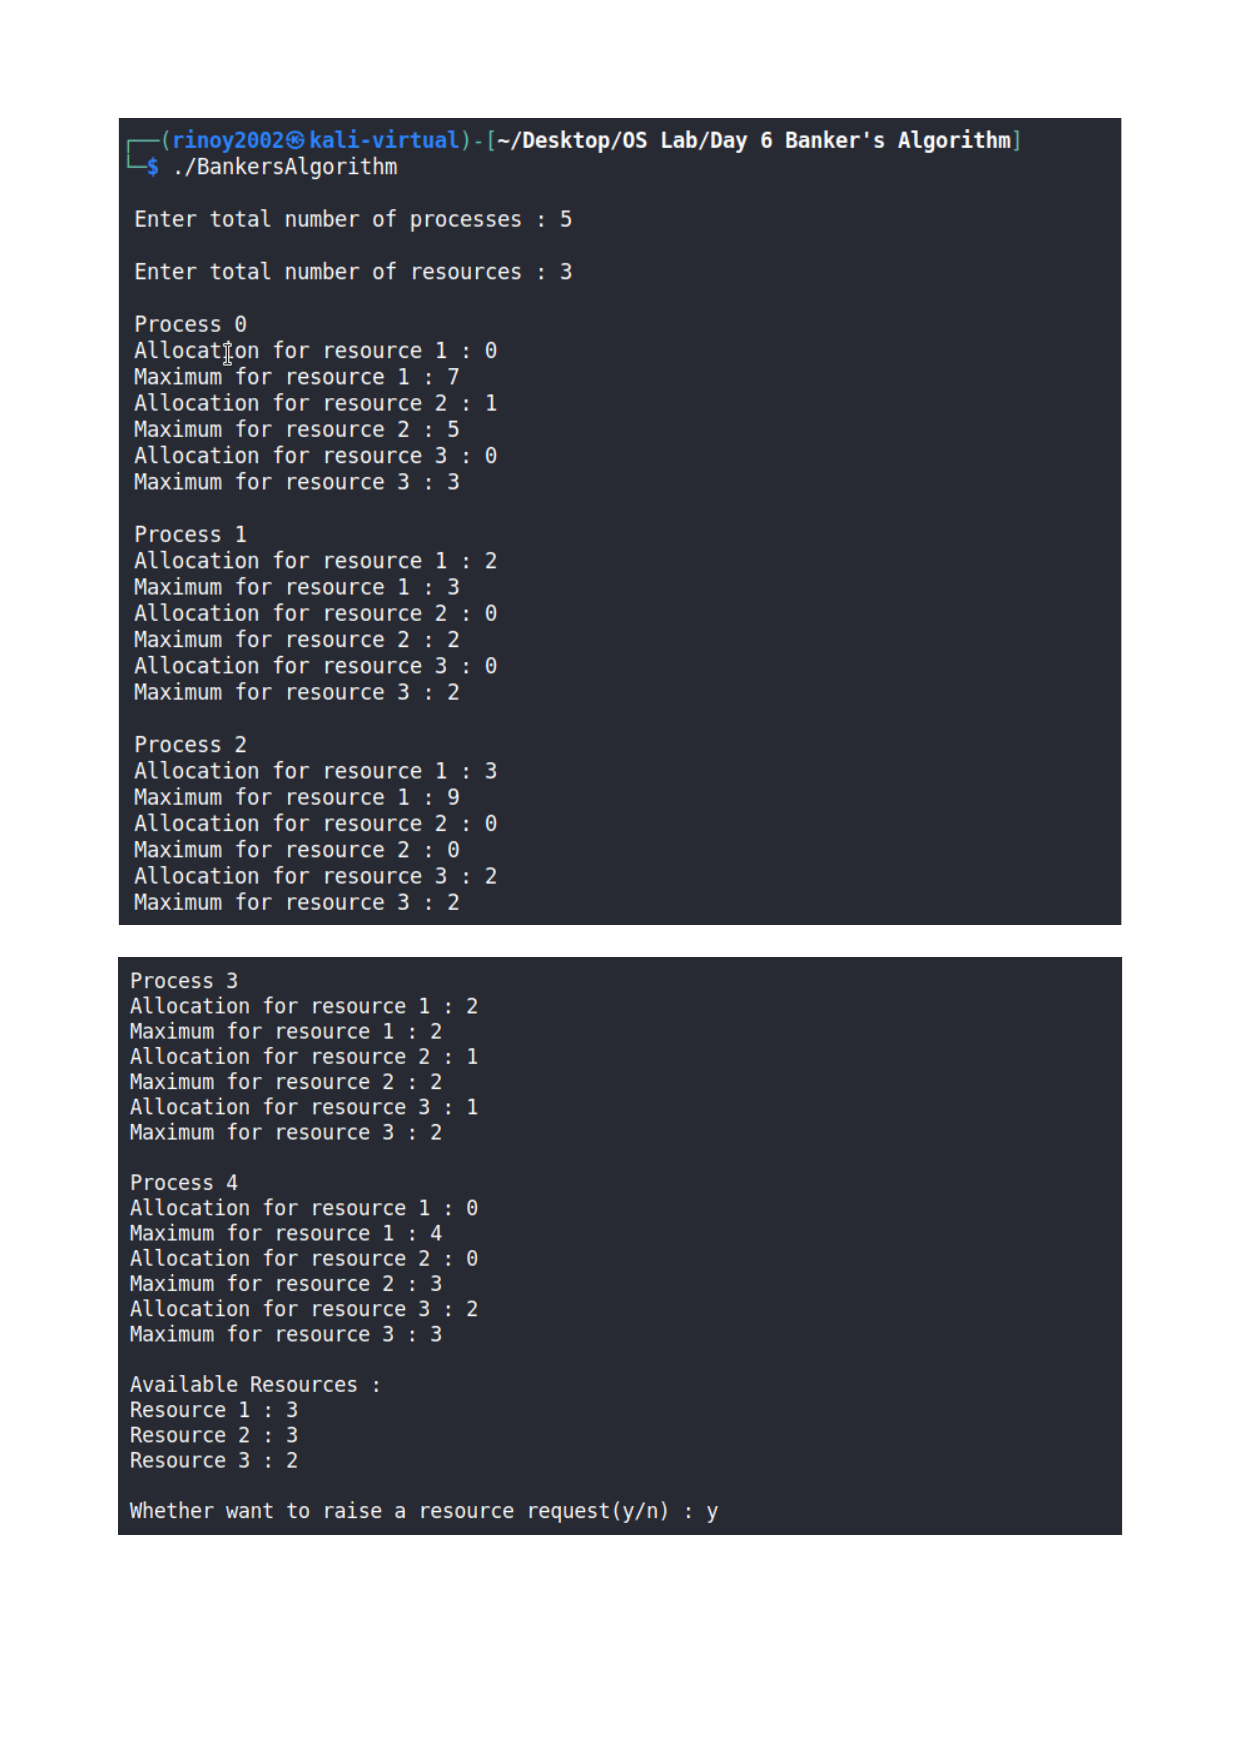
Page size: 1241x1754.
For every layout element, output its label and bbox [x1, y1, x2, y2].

picture [118, 118, 1122, 925]
picture [118, 957, 1123, 1535]
